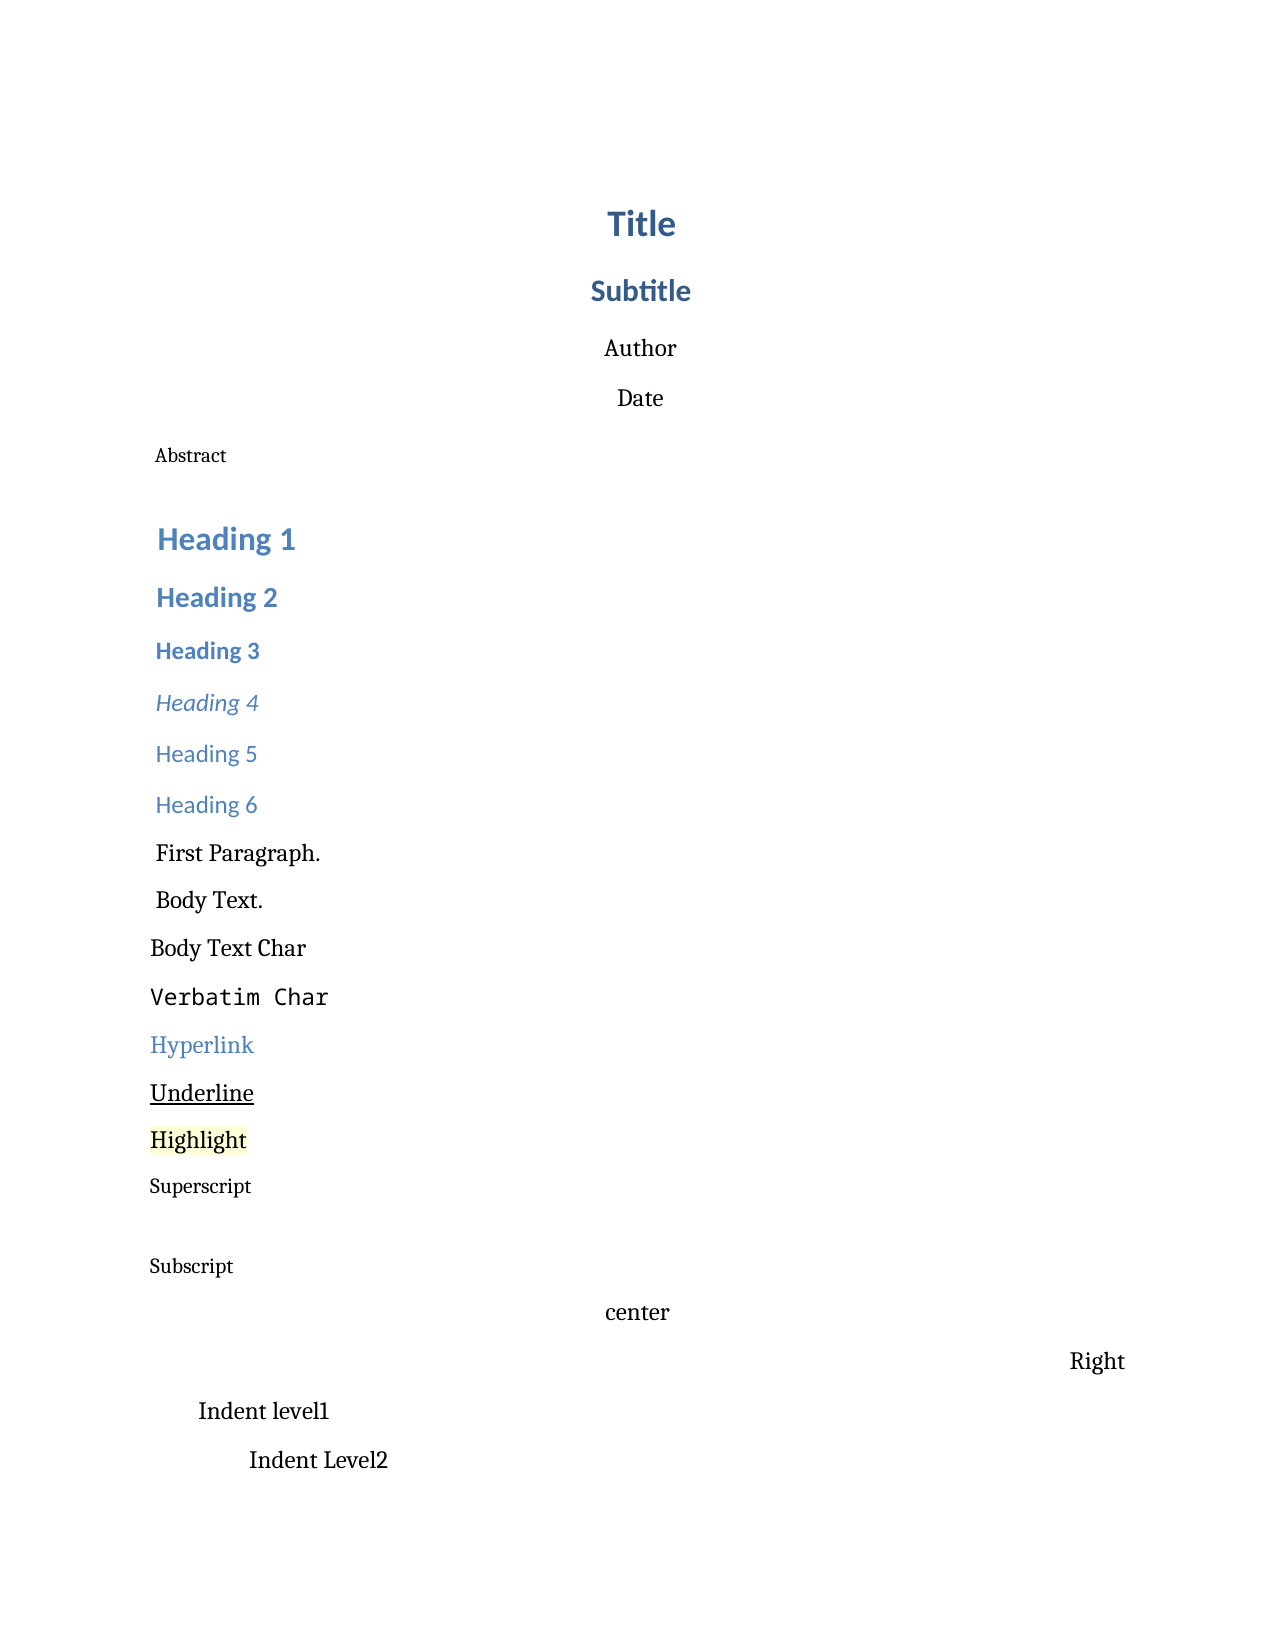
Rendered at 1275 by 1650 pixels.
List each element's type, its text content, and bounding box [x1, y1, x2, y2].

text Body Text. [150, 886, 1125, 915]
text Indent level1 [198, 1397, 1125, 1426]
text Abstract [150, 443, 1125, 467]
text Date [150, 383, 1125, 412]
text First Paragraph. [150, 839, 1125, 868]
text Subscript [150, 1236, 1125, 1279]
subtitle Heading 1 [150, 517, 1125, 558]
subtitle Heading 5 [150, 738, 1125, 769]
text Underline [150, 1079, 1125, 1108]
text Right [150, 1347, 1125, 1376]
subtitle Heading 3 [150, 636, 1125, 666]
text Author [150, 334, 1125, 363]
subtitle Heading 4 [150, 687, 1125, 717]
text center [150, 1298, 1125, 1326]
subtitle Heading 6 [150, 789, 1125, 820]
text Body Text Char [150, 934, 1125, 963]
subtitle Subtitle [150, 271, 1125, 309]
title Title [150, 200, 1125, 246]
text Highlight [247, 1126, 1125, 1155]
subtitle Heading 2 [150, 579, 1125, 615]
text Indent Level2 [249, 1446, 1125, 1475]
text Superscript [150, 1174, 1125, 1217]
text Verbatim Char [150, 981, 1125, 1013]
text Hyperlink [150, 1031, 1125, 1060]
